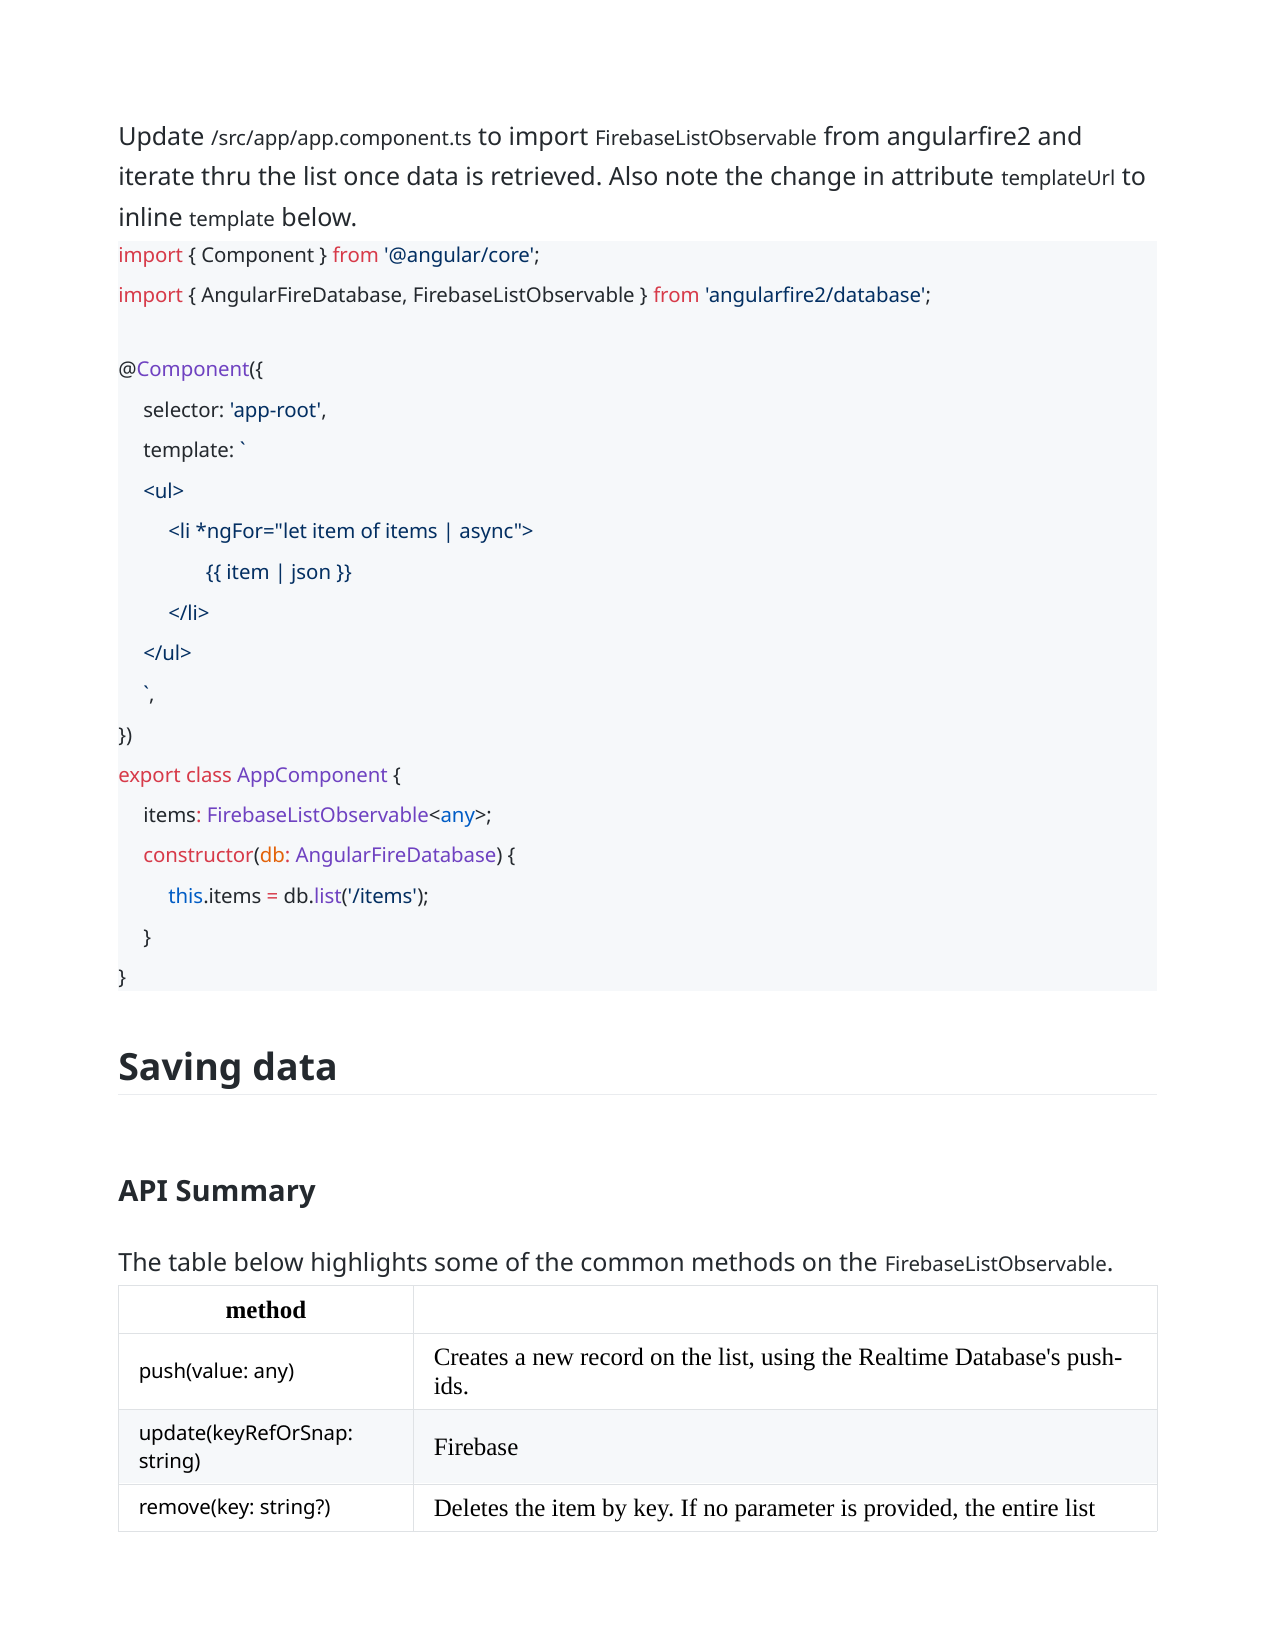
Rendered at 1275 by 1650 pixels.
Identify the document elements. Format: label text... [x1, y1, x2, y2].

subtitle Saving data [118, 1041, 1157, 1094]
table_cell update(keyRefOrSnap: string) [119, 1410, 413, 1483]
text } [118, 963, 1157, 991]
text </li> [118, 598, 1157, 626]
text @Component({ [118, 355, 1157, 383]
text selector: 'app-root', [118, 395, 1157, 423]
text <ul> [118, 476, 1157, 504]
table_cell Firebase [414, 1410, 1157, 1483]
text items: FirebaseListObservable<any>; [118, 800, 1157, 828]
text export class AppComponent { [118, 760, 1157, 788]
text }) [118, 720, 1157, 748]
text The table below highlights some of the common methods on the FirebaseListObservable. [118, 1244, 1157, 1278]
text import { Component } from '@angular/core'; [118, 241, 1157, 268]
text {{ item | json }} [118, 558, 1157, 586]
text constructor(db: AngularFireDatabase) { [118, 841, 1157, 869]
table_header [414, 1286, 1157, 1333]
table_cell remove(key: string?) [119, 1485, 413, 1531]
text `, [118, 679, 1157, 708]
text } [118, 922, 1157, 950]
table_cell push(value: any) [119, 1334, 413, 1409]
text Update /src/app/app.component.ts to import FirebaseListObservable from angularfire2 and iterate thru the list once data is retrieved. Also note the change in attribute templateUrl to inline template below. [118, 118, 1157, 234]
table_cell Deletes the item by key. If no parameter is provided, the entire list [414, 1485, 1157, 1531]
text </ul> [118, 639, 1157, 667]
subtitle API Summary [118, 1170, 1157, 1209]
text this.items = db.list('/items'); [118, 882, 1157, 910]
table_cell Creates a new record on the list, using the Realtime Database's push-ids. [414, 1334, 1157, 1409]
text template: ` [118, 436, 1157, 464]
text import { AngularFireDatabase, FirebaseListObservable } from 'angularfire2/database'; [118, 281, 1157, 308]
table_header method [119, 1286, 413, 1333]
text <li *ngFor="let item of items | async"> [118, 517, 1157, 545]
